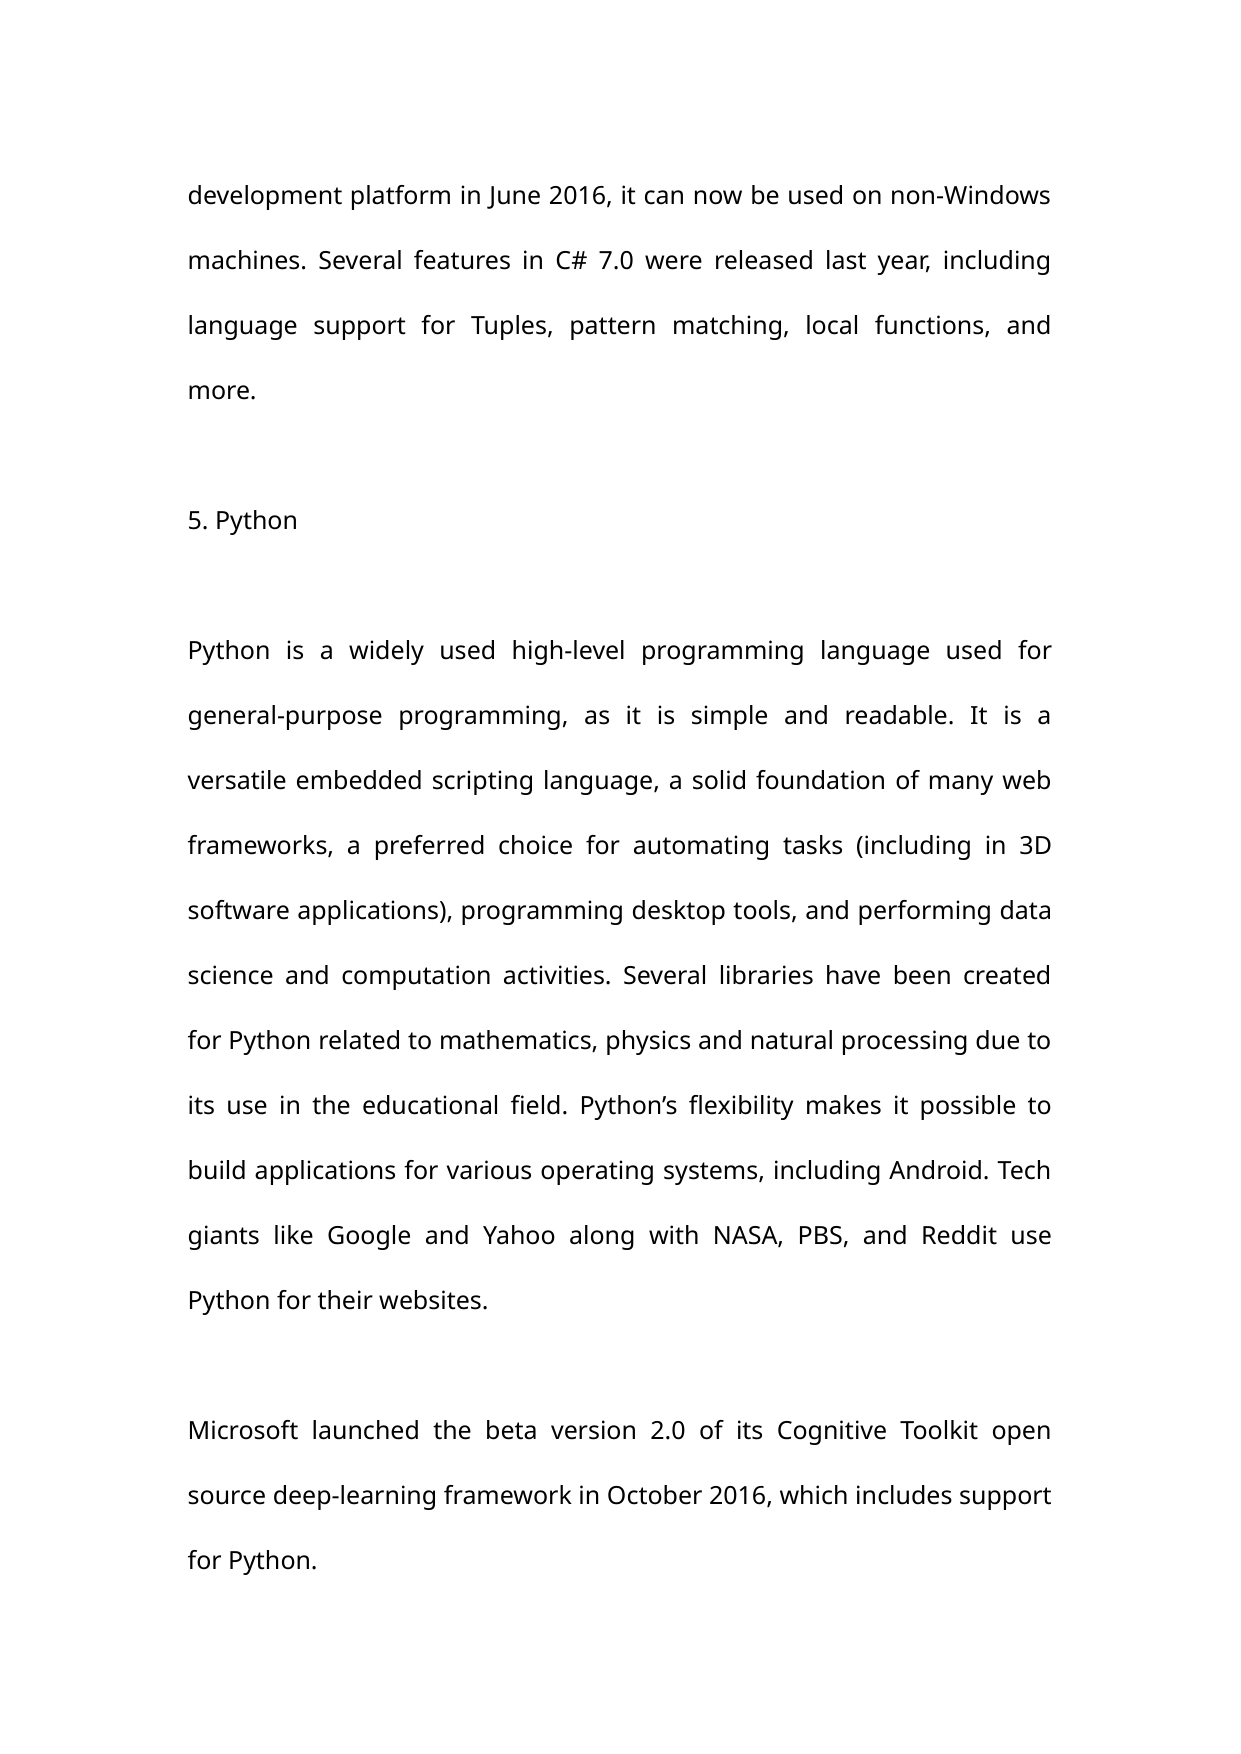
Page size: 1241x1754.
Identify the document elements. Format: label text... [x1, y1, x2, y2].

text Python is a widely used high-level programming language used for general-purpose programming, as it is simple and readable. It is a versatile embedded scripting language, a solid foundation of many web frameworks, a preferred choice for automating tasks (including in 3D software applications), programming desktop tools, and performing data science and computation activities. Several libraries have been created for Python related to mathematics, physics and natural processing due to its use in the educational field. Python’s flexibility makes it possible to build applications for various operating systems, including Android. Tech giants like Google and Yahoo along with NASA, PBS, and Reddit use Python for their websites. [187, 617, 1053, 1332]
text 5. Python [187, 487, 1053, 552]
text Microsoft launched the beta version 2.0 of its Cognitive Toolkit open source deep-learning framework in October 2016, which includes support for Python. [187, 1397, 1053, 1592]
text development platform in June 2016, it can now be used on non-Windows machines. Several features in C# 7.0 were released last year, including language support for Tuples, pattern matching, local functions, and more. [187, 162, 1053, 422]
